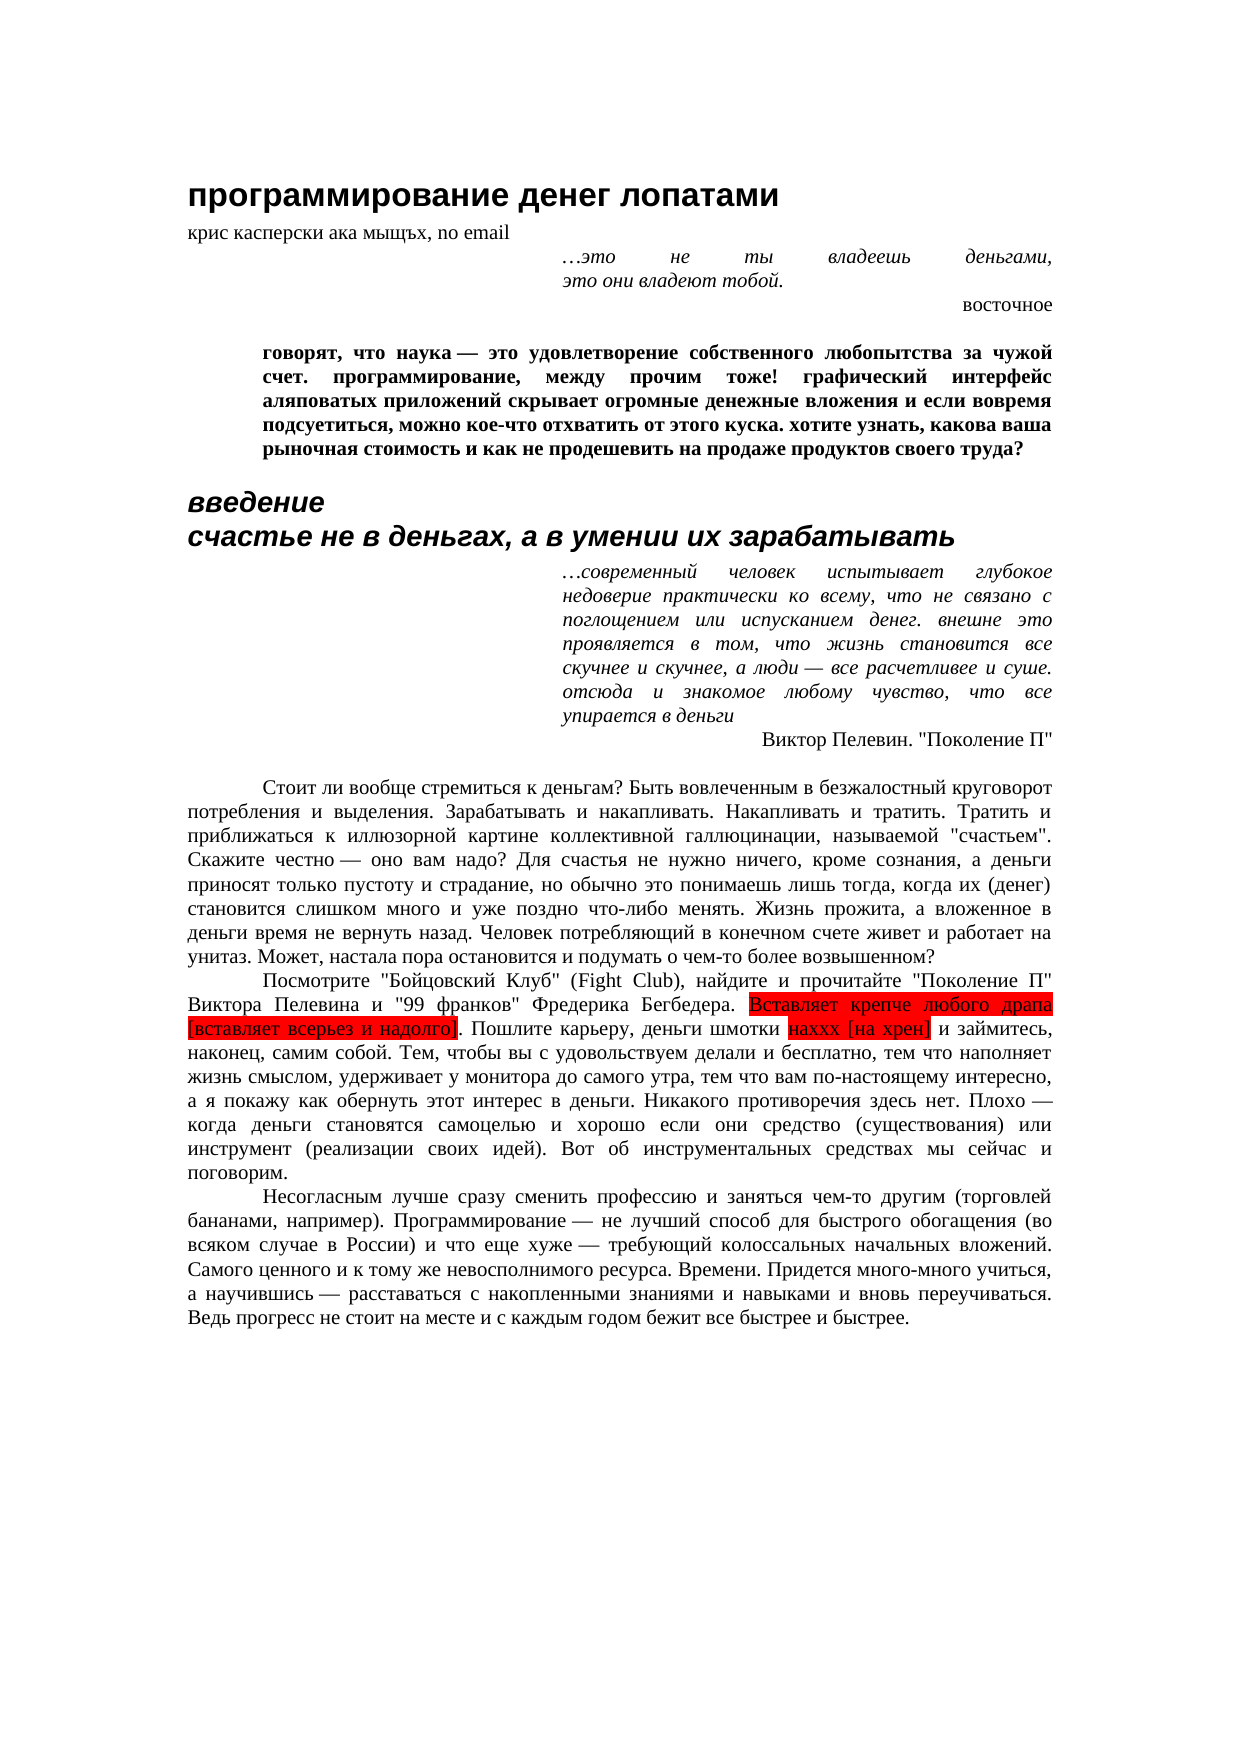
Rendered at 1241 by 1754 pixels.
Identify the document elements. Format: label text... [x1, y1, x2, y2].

text Стоит ли вообще стремиться к деньгам? Быть вовлеченным в безжалостный круговорот потребления и выделения. Зарабатывать и накапливать. Накапливать и тратить. Тратить и приближаться к иллюзорной картине коллективной галлюцинации, называемой "счастьем". Скажите честно — оно вам надо? Для счастья не нужно ничего, кроме сознания, а деньги приносят только пустоту и страдание, но обычно это понимаешь лишь тогда, когда их (денег) становится слишком много и уже поздно что-либо менять. Жизнь прожита, а вложенное в деньги время не вернуть назад. Человек потребляющий в конечном счете живет и работает на унитаз. Может, настала пора остановится и подумать о чем-то более возвышенном? [187, 775, 1053, 968]
text Виктор Пелевин. "Поколение П" [187, 727, 1053, 751]
text Несогласным лучше сразу сменить профессию и заняться чем-то другим (торговлей бананами, например). Программирование — не лучший способ для быстрого обогащения (во всяком случае в России) и что еще хуже — требующий колоссальных начальных вложений. Самого ценного и к тому же невосполнимого ресурса. Времени. Придется много-много учиться, а научившись — расставаться с накопленными знаниями и навыками и вновь переучиваться. Ведь прогресс не стоит на месте и с каждым годом бежит все быстрее и быстрее. [187, 1184, 1053, 1329]
subtitle введение счастье не в деньгах, а в умении их зарабатывать [187, 485, 1053, 552]
text крис касперски ака мыщъх, no email [187, 220, 1053, 244]
subtitle программирование денег лопатами [187, 175, 1053, 213]
text …это не ты владеешь деньгами, это они владеют тобой. [562, 244, 1053, 292]
text восточное [637, 292, 1053, 316]
text Посмотрите "Бойцовский Клуб" (Fight Club), найдите и прочитайте "Поколение П" Виктора Пелевина и "99 франков" Фредерика Бегбедера. Вставляет крепче любого драпа [вставляет всерьез и надолго]. Пошлите карьеру, деньги шмотки наххх [на хрен] и займитесь, наконец, самим собой. Тем, чтобы вы с удовольствуем делали и бесплатно, тем что наполняет жизнь смыслом, удерживает у монитора до самого утра, тем что вам по-настоящему интересно, а я покажу как обернуть этот интерес в деньги. Никакого противоречия здесь нет. Плохо — когда деньги становятся самоцелью и хорошо если они средство (существования) или инструмент (реализации своих идей). Вот об инструментальных средствах мы сейчас и поговорим. [187, 968, 1053, 1184]
text говорят, что наука — это удовлетворение собственного любопытства за чужой счет. программирование, между прочим тоже! графический интерфейс аляповатых приложений скрывает огромные денежные вложения и если вовремя подсуетиться, можно кое-что отхватить от этого куска. хотите узнать, какова ваша рыночная стоимость и как не продешевить на продаже продуктов своего труда? [262, 340, 1053, 460]
text …современный человек испытывает глубокое недоверие практически ко всему, что не связано с поглощением или испусканием денег. внешне это проявляется в том, что жизнь становится все скучнее и скучнее, а люди — все расчетливее и суше. отсюда и знакомое любому чувство, что все упирается в деньги [562, 559, 1053, 727]
